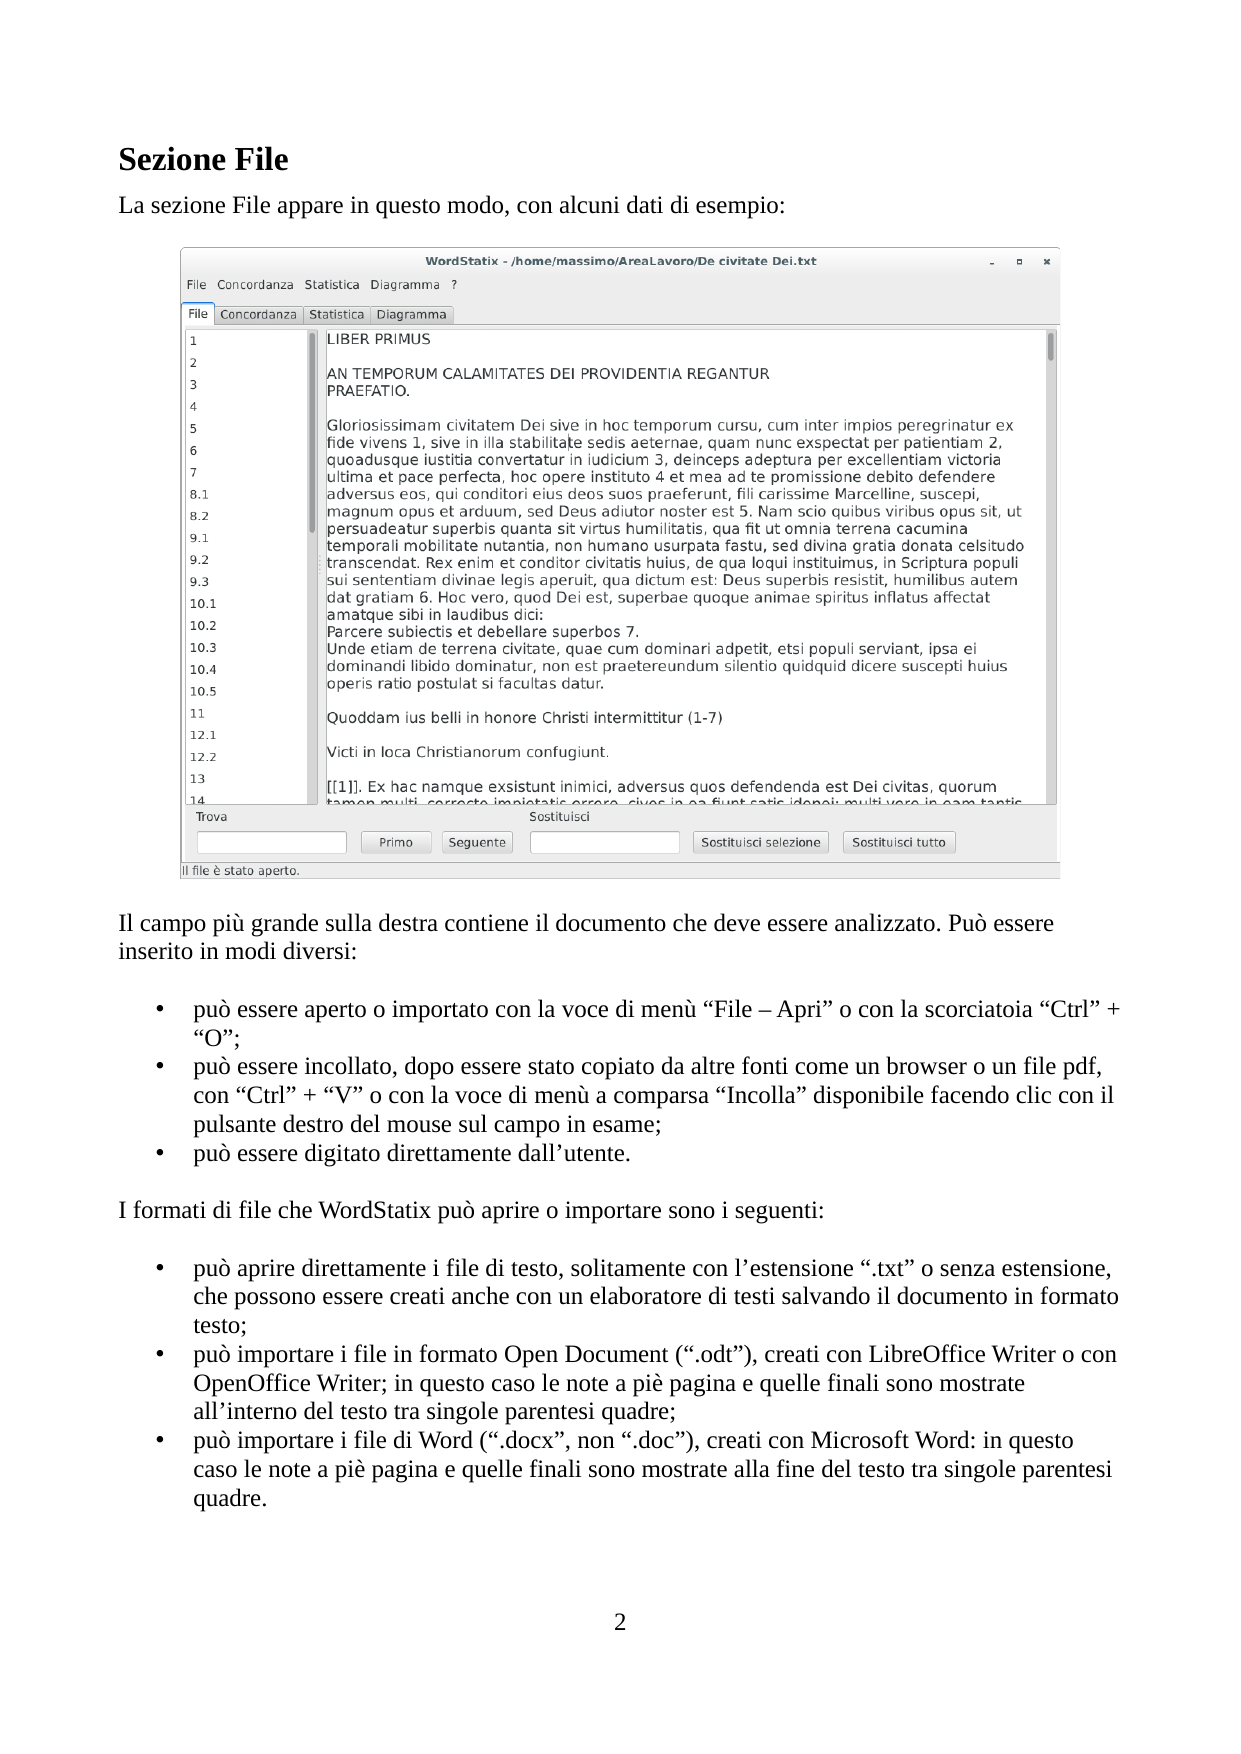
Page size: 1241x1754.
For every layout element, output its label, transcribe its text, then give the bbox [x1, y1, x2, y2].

list può essere incollato, dopo essere stato copiato da altre fonti come un browser o un file pdf, con “Ctrl” + “V” o con la voce di menù a comparsa “Incolla” disponibile facendo clic con il pulsante destro del mouse sul campo in esame; [156, 1051, 1122, 1138]
text La sezione File appare in questo modo, con alcuni dati di esempio: [118, 190, 1122, 219]
list può importare i file in formato Open Document (“.odt”), creati con LibreOffice Writer o con OpenOffice Writer; in questo caso le note a piè pagina e quelle finali sono mostrate all’interno del testo tra singole parentesi quadre; [156, 1339, 1122, 1425]
text I formati di file che WordStatix può aprire o importare sono i seguenti: [118, 1195, 1122, 1224]
text Il campo più grande sulla destra contiene il documento che deve essere analizzato. Può essere inserito in modi diversi: [118, 908, 1122, 965]
list può importare i file di Word (“.docx”, non “.doc”), creati con Microsoft Word: in questo caso le note a piè pagina e quelle finali sono mostrate alla fine del testo tra singole parentesi quadre. [156, 1425, 1122, 1511]
list può essere aperto o importato con la voce di menù “File – Apri” o con la scorciatoia “Ctrl” + “O”; [156, 994, 1122, 1051]
list può essere digitato direttamente dall’utente. [156, 1138, 1122, 1166]
list può aprire direttamente i file di testo, solitamente con l’estensione “.txt” o senza estensione, che possono essere creati anche con un elaboratore di testi salvando il documento in formato testo; [156, 1253, 1122, 1339]
subtitle Sezione File [118, 139, 1122, 178]
picture [180, 247, 1060, 879]
